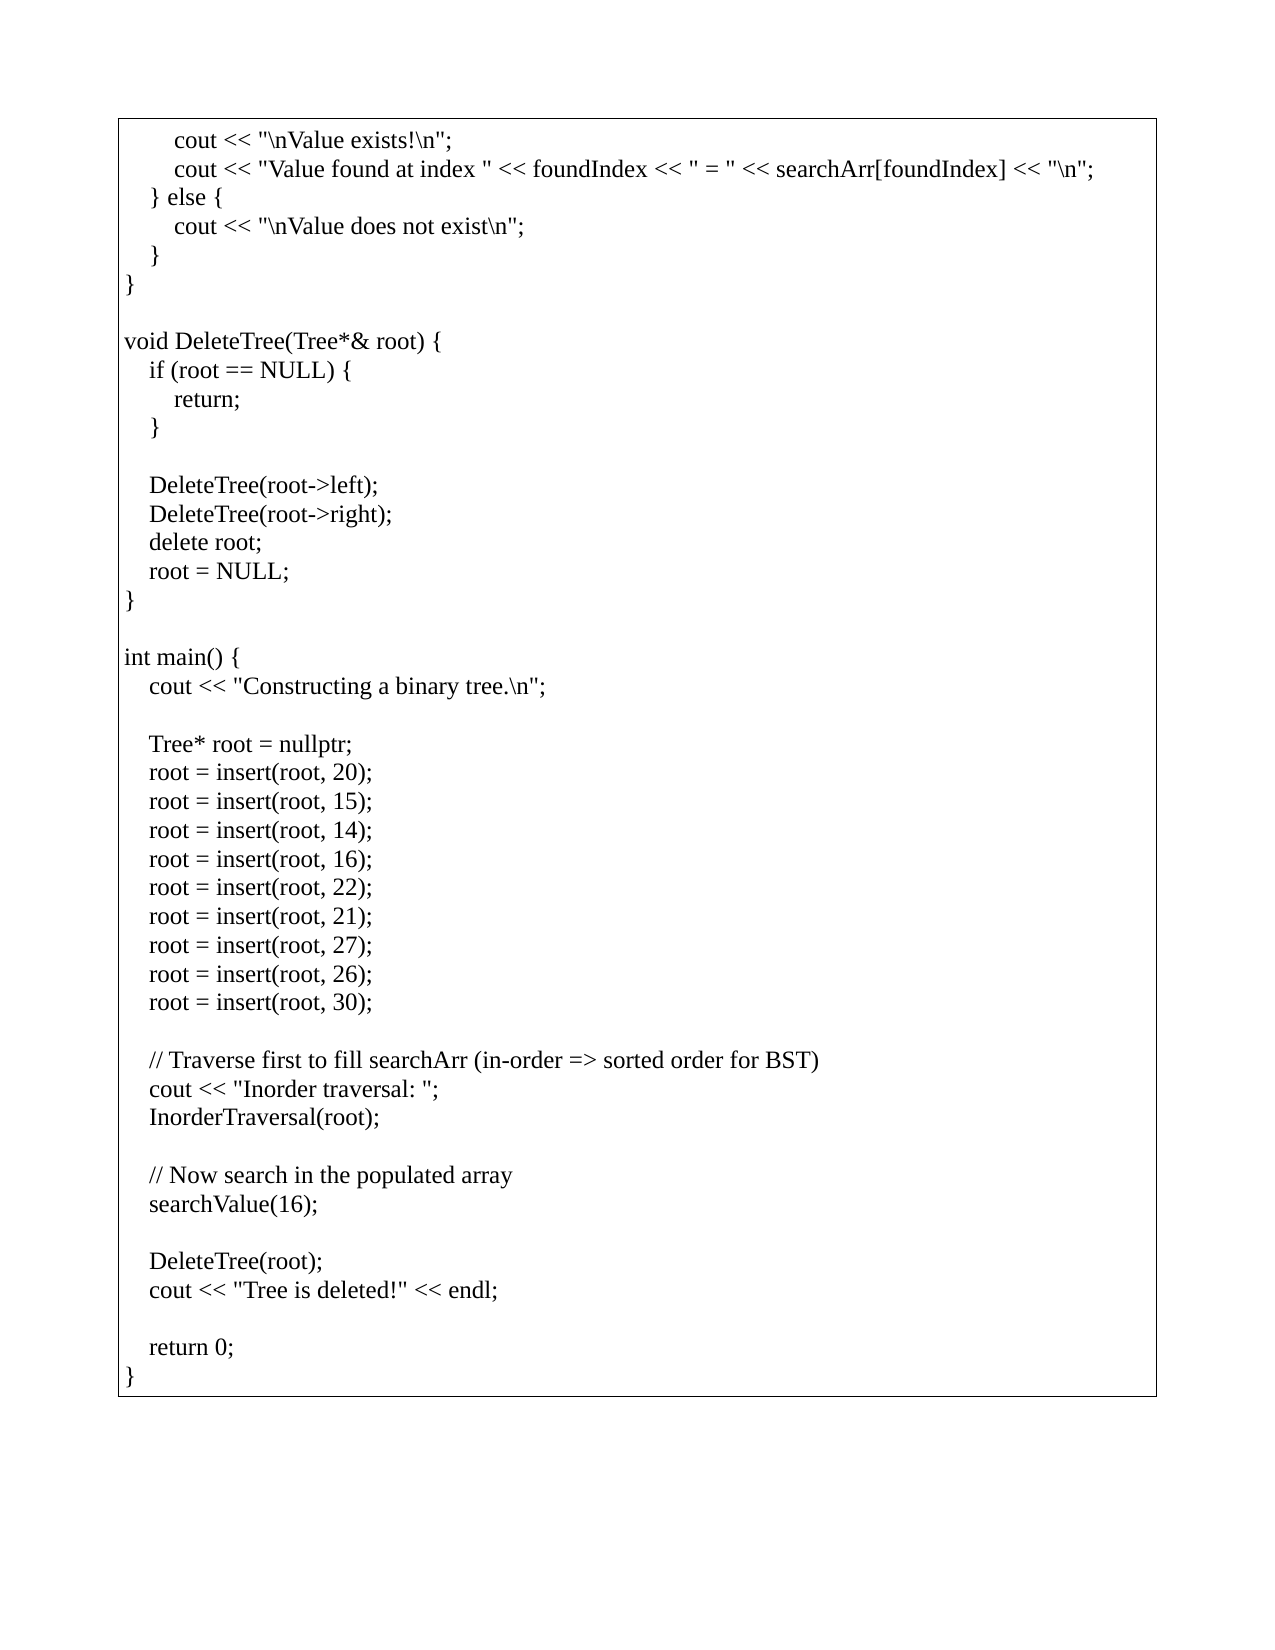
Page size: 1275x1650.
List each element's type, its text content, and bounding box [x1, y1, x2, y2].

table_header cout << "\nValue exists!\n"; cout << "Value found at index " << foundIndex << " = " << searchArr[foundIndex] << "\n"; } else { cout << "\nValue does not exist\n"; } } void DeleteTree(Tree*& root) { if (root == NULL) { return; } DeleteTree(root->left); DeleteTree(root->right); delete root; root = NULL; } int main() { cout << "Constructing a binary tree.\n"; Tree* root = nullptr; root = insert(root, 20); root = insert(root, 15); root = insert(root, 14); root = insert(root, 16); root = insert(root, 22); root = insert(root, 21); root = insert(root, 27); root = insert(root, 26); root = insert(root, 30); // Traverse first to fill searchArr (in-order => sorted order for BST) cout << "Inorder traversal: "; InorderTraversal(root); // Now search in the populated array searchValue(16); DeleteTree(root); cout << "Tree is deleted!" << endl; return 0; } [119, 119, 1156, 1396]
